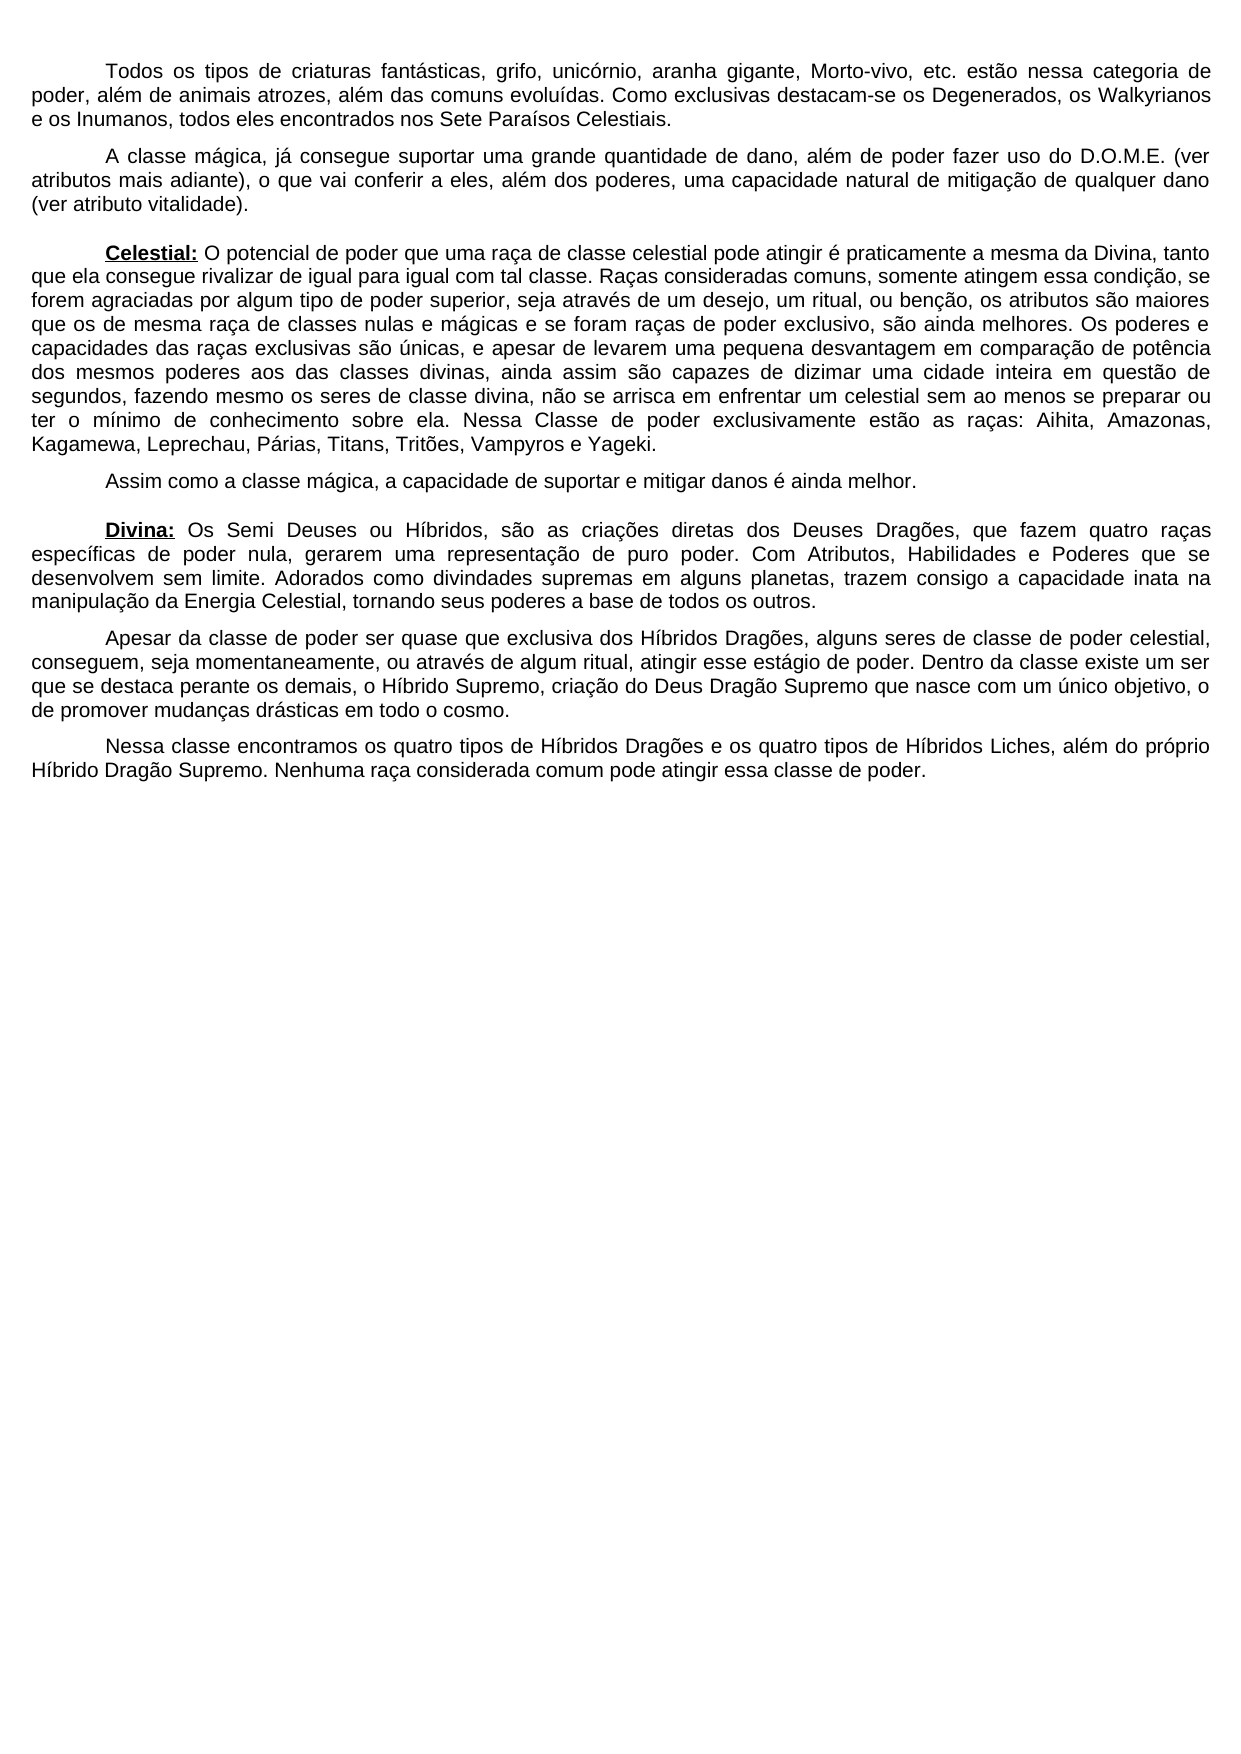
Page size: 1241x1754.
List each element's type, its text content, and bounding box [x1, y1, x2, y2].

text Celestial: O potencial de poder que uma raça de classe celestial pode atingir é praticamente a mesma da Divina, tanto que ela consegue rivalizar de igual para igual com tal classe. Raças consideradas comuns, somente atingem essa condição, se forem agraciadas por algum tipo de poder superior, seja através de um desejo, um ritual, ou benção, os atributos são maiores que os de mesma raça de classes nulas e mágicas e se foram raças de poder exclusivo, são ainda melhores. Os poderes e capacidades das raças exclusivas são únicas, e apesar de levarem uma pequena desvantagem em comparação de potência dos mesmos poderes aos das classes divinas, ainda assim são capazes de dizimar uma cidade inteira em questão de segundos, fazendo mesmo os seres de classe divina, não se arrisca em enfrentar um celestial sem ao menos se preparar ou ter o mínimo de conhecimento sobre ela. Nessa Classe de poder exclusivamente estão as raças: Aihita, Amazonas, Kagamewa, Leprechau, Párias, Titans, Tritões, Vampyros e Yageki. [31, 240, 1212, 456]
text Todos os tipos de criaturas fantásticas, grifo, unicórnio, aranha gigante, Morto-vivo, etc. estão nessa categoria de poder, além de animais atrozes, além das comuns evoluídas. Como exclusivas destacam-se os Degenerados, os Walkyrianos e os Inumanos, todos eles encontrados nos Sete Paraísos Celestiais. [31, 59, 1212, 131]
text Divina: Os Semi Deuses ou Híbridos, são as criações diretas dos Deuses Dragões, que fazem quatro raças específicas de poder nula, gerarem uma representação de puro poder. Com Atributos, Habilidades e Poderes que se desenvolvem sem limite. Adorados como divindades supremas em alguns planetas, trazem consigo a capacidade inata na manipulação da Energia Celestial, tornando seus poderes a base de todos os outros. [31, 517, 1212, 613]
text A classe mágica, já consegue suportar uma grande quantidade de dano, além de poder fazer uso do D.O.M.E. (ver atributos mais adiante), o que vai conferir a eles, além dos poderes, uma capacidade natural de mitigação de qualquer dano (ver atributo vitalidade). [31, 143, 1212, 215]
text Nessa classe encontramos os quatro tipos de Híbridos Dragões e os quatro tipos de Híbridos Liches, além do próprio Híbrido Dragão Supremo. Nenhuma raça considerada comum pode atingir essa classe de poder. [31, 734, 1212, 782]
text Assim como a classe mágica, a capacidade de suportar e mitigar danos é ainda melhor. [31, 468, 1212, 492]
text Apesar da classe de poder ser quase que exclusiva dos Híbridos Dragões, alguns seres de classe de poder celestial, conseguem, seja momentaneamente, ou através de algum ritual, atingir esse estágio de poder. Dentro da classe existe um ser que se destaca perante os demais, o Híbrido Supremo, criação do Deus Dragão Supremo que nasce com um único objetivo, o de promover mudanças drásticas em todo o cosmo. [31, 626, 1212, 722]
